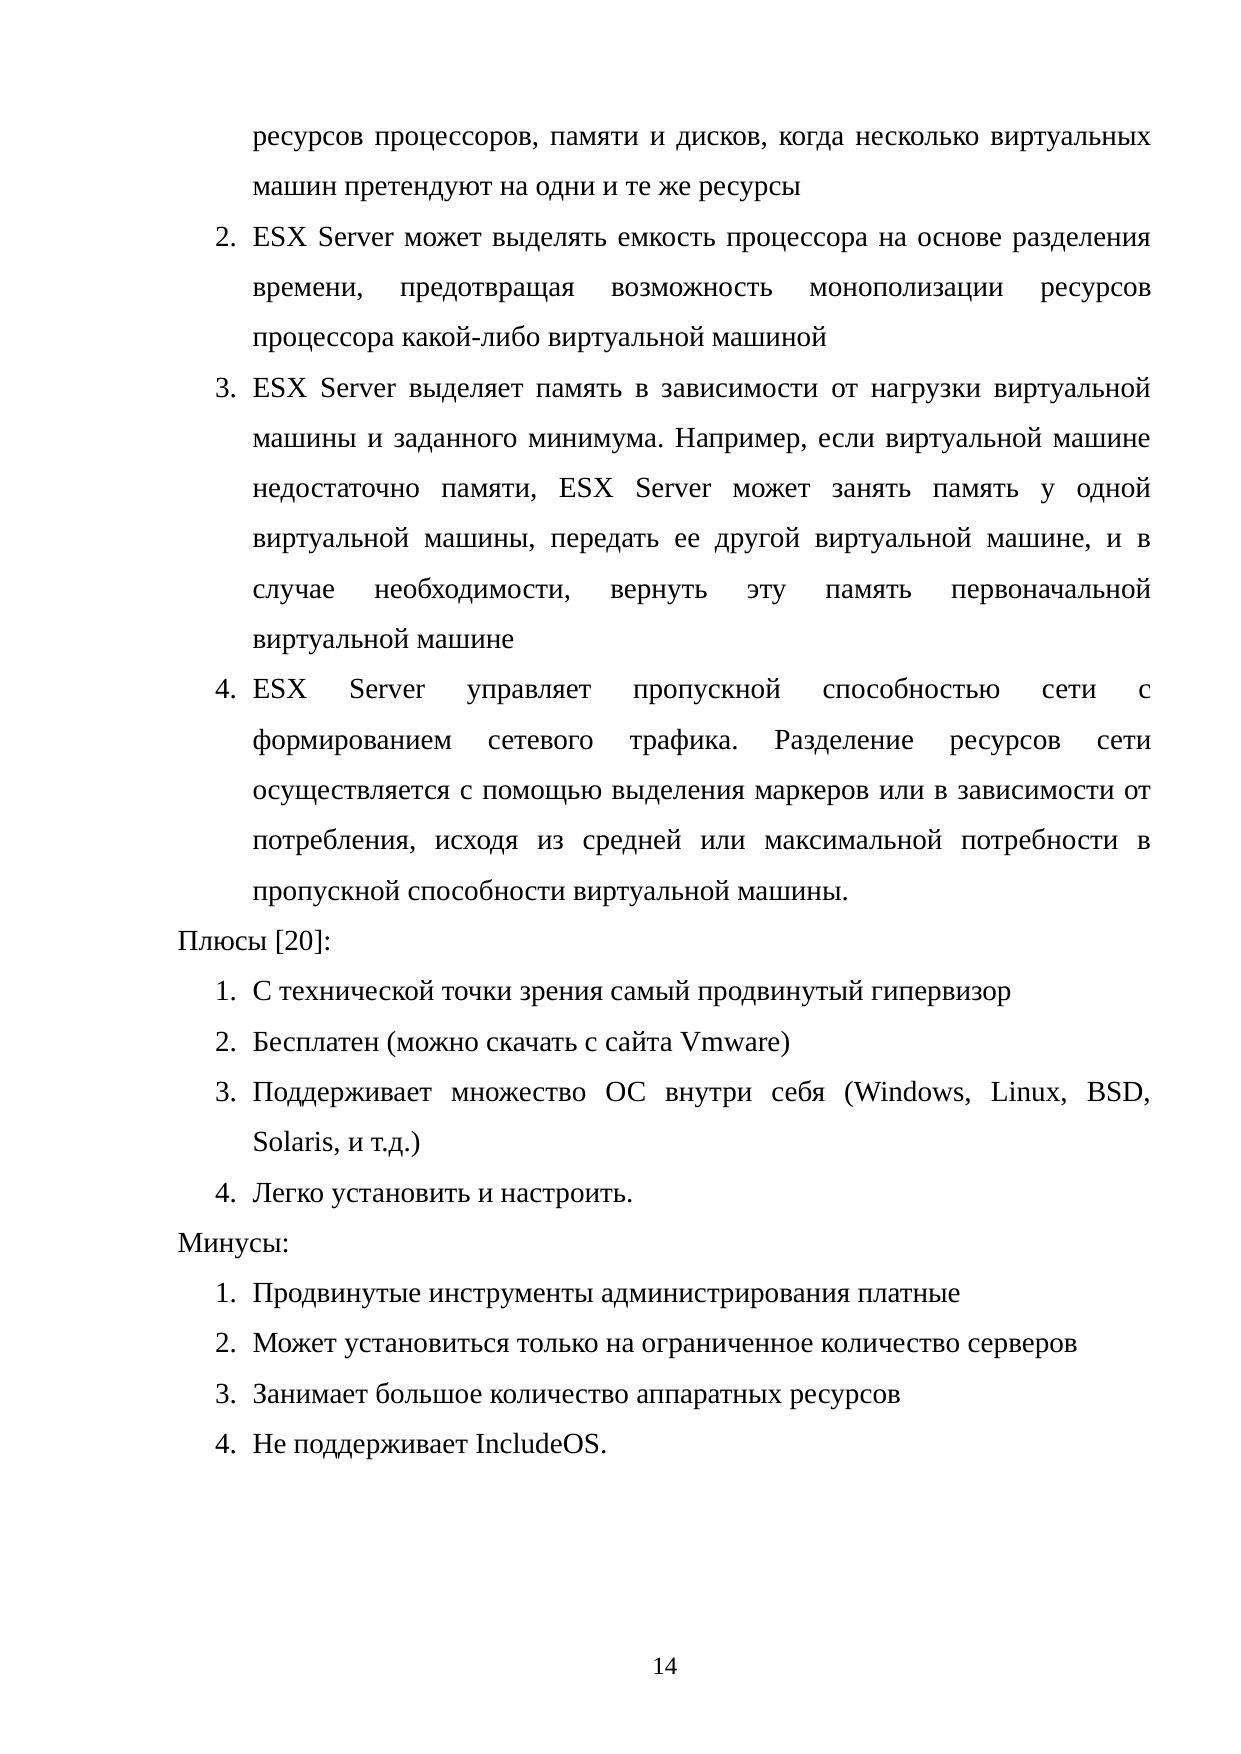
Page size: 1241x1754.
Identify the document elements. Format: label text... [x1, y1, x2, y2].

text Минусы: [177, 1225, 1152, 1258]
list Легко установить и настроить. [215, 1175, 1152, 1208]
list ESX Server может выделять емкость процессора на основе разделения времени, предотвращая возможность монополизации ресурсов процессора какой-либо виртуальной машиной [215, 219, 1152, 353]
list Бесплатен (можно скачать с сайта Vmware) [215, 1024, 1152, 1057]
list Может установиться только на ограниченное количество серверов [215, 1326, 1152, 1359]
list ресурсов процессоров, памяти и дисков, когда несколько виртуальных машин претендуют на одни и те же ресурсы [215, 118, 1152, 202]
list Продвинутые инструменты администрирования платные [215, 1275, 1152, 1309]
list ESX Server выделяет память в зависимости от нагрузки виртуальной машины и заданного минимума. Например, если виртуальной машине недостаточно памяти, ESX Server может занять память у одной виртуальной машины, передать ее другой виртуальной машине, и в случае необходимости, вернуть эту память первоначальной виртуальной машине [215, 370, 1152, 655]
list ESX Server управляет пропускной способностью сети с формированием сетевого трафика. Разделение ресурсов сети осуществляется с помощью выделения маркеров или в зависимости от потребления, исходя из средней или максимальной потребности в пропускной способности виртуальной машины. [215, 672, 1152, 906]
text Плюсы [20]: [177, 923, 1152, 957]
list Не поддерживает IncludeOS. [215, 1426, 1152, 1460]
list С технической точки зрения самый продвинутый гипервизор [215, 973, 1152, 1007]
list Поддерживает множество ОС внутри себя (Windows, Linux, BSD, Solaris, и т.д.) [215, 1074, 1152, 1158]
list Занимает большое количество аппаратных ресурсов [215, 1376, 1152, 1409]
